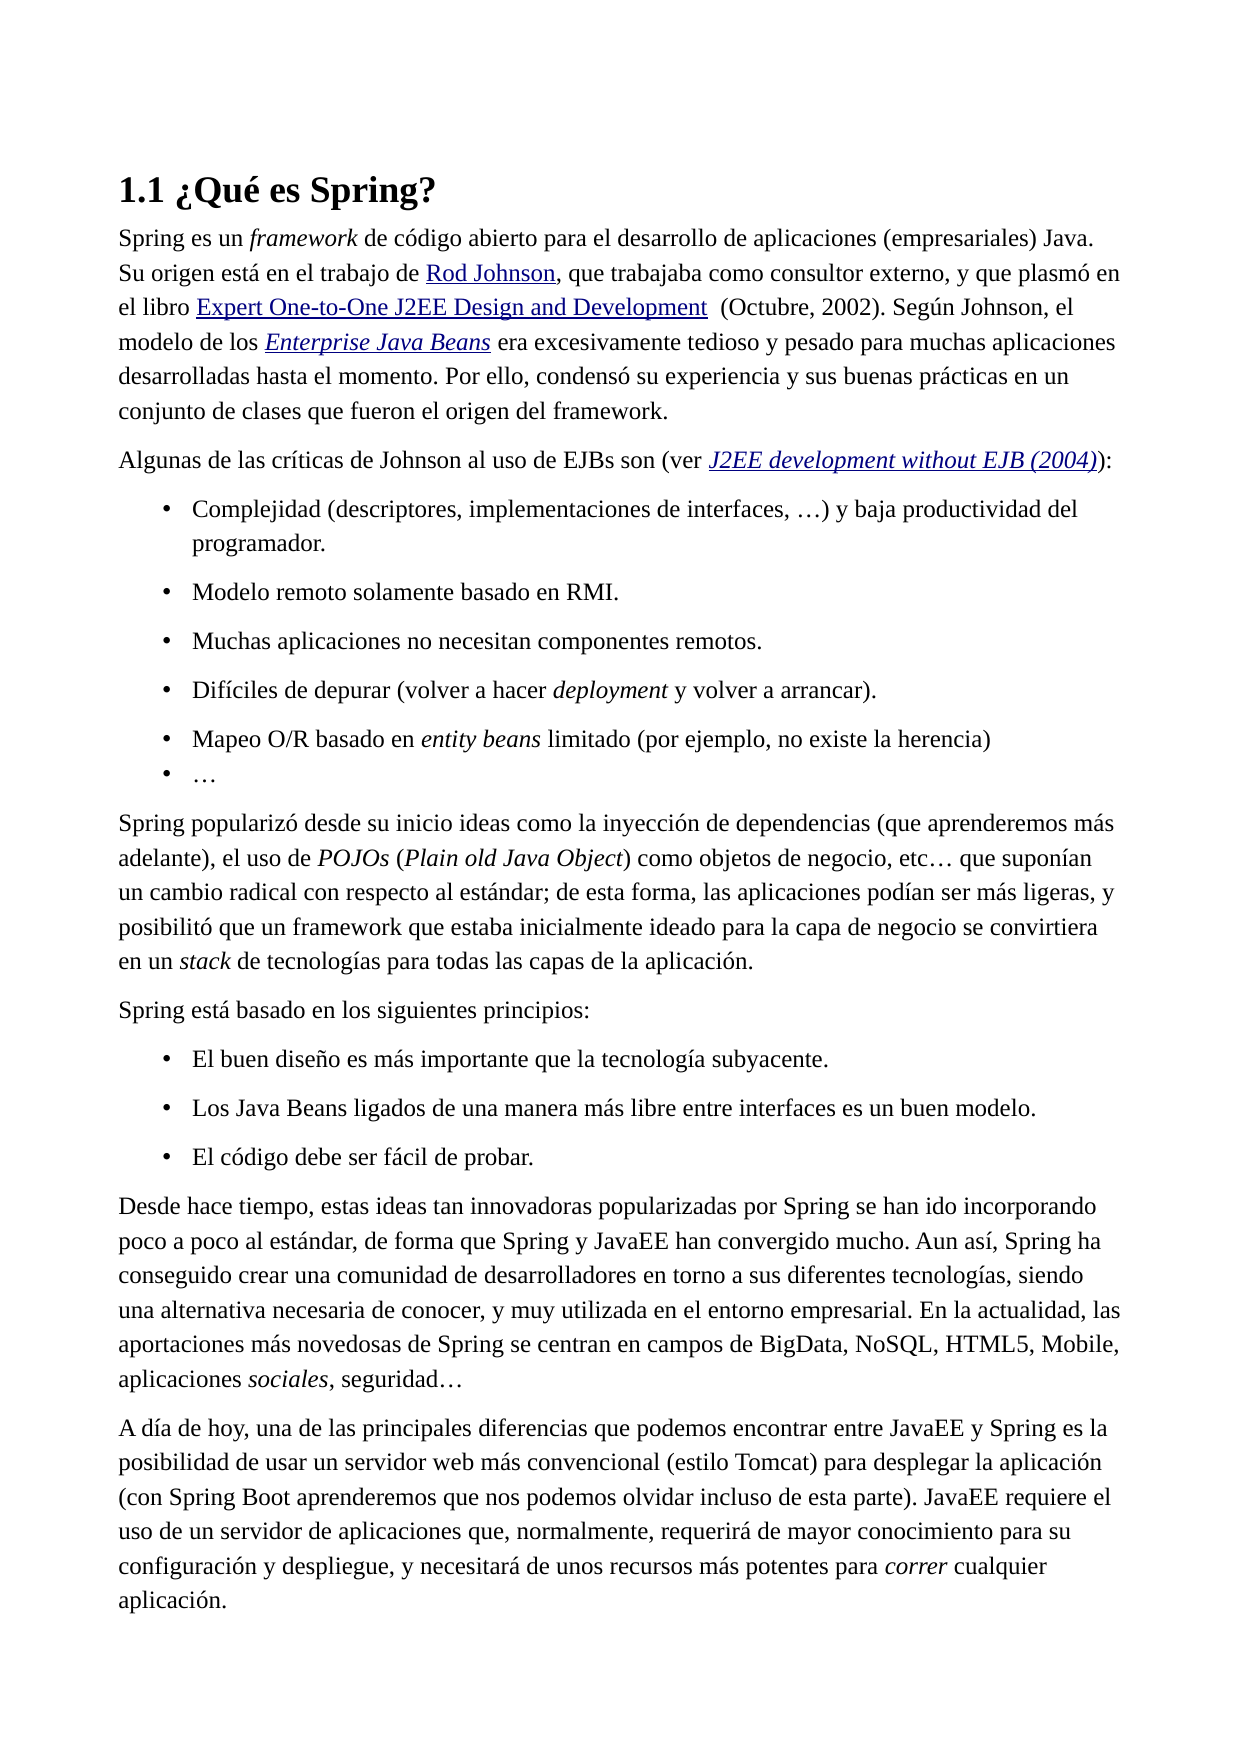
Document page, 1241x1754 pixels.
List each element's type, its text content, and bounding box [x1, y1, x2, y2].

list Muchas aplicaciones no necesitan componentes remotos. [162, 626, 1122, 655]
text Spring popularizó desde su inicio ideas como la inyección de dependencias (que aprenderemos más adelante), el uso de POJOs (Plain old Java Object) como objetos de negocio, etc… que suponían un cambio radical con respecto al estándar; de esta forma, las aplicaciones podían ser más ligeras, y posibilitó que un framework que estaba inicialmente ideado para la capa de negocio se convirtiera en un stack de tecnologías para todas las capas de la aplicación. [118, 808, 1122, 975]
list Modelo remoto solamente basado en RMI. [162, 577, 1122, 606]
text Desde hace tiempo, estas ideas tan innovadoras popularizadas por Spring se han ido incorporando poco a poco al estándar, de forma que Spring y JavaEE han convergido mucho. Aun así, Spring ha conseguido crear una comunidad de desarrolladores en torno a sus diferentes tecnologías, siendo una alternativa necesaria de conocer, y muy utilizada en el entorno empresarial. En la actualidad, las aportaciones más novedosas de Spring se centran en campos de BigData, NoSQL, HTML5, Mobile, aplicaciones sociales, seguridad… [118, 1191, 1122, 1392]
subtitle 1.1 ¿Qué es Spring? [118, 168, 1122, 211]
list Difíciles de depurar (volver a hacer deployment y volver a arrancar). [162, 676, 1122, 704]
list Los Java Beans ligados de una manera más libre entre interfaces es un buen modelo. [162, 1093, 1122, 1122]
list El buen diseño es más importante que la tecnología subyacente. [162, 1044, 1122, 1073]
list El código debe ser fácil de probar. [162, 1142, 1122, 1171]
list … [162, 759, 1122, 788]
text A día de hoy, una de las principales diferencias que podemos encontrar entre JavaEE y Spring es la posibilidad de usar un servidor web más convencional (estilo Tomcat) para desplegar la aplicación (con Spring Boot aprenderemos que nos podemos olvidar incluso de esta parte). JavaEE requiere el uso de un servidor de aplicaciones que, normalmente, requerirá de mayor conocimiento para su configuración y despliegue, y necesitará de unos recursos más potentes para correr cualquier aplicación. [118, 1413, 1122, 1614]
text Spring está basado en los siguientes principios: [118, 995, 1122, 1024]
list Mapeo O/R basado en entity beans limitado (por ejemplo, no existe la herencia) [162, 724, 1122, 753]
text Algunas de las críticas de Johnson al uso de EJBs son (ver J2EE development without EJB (2004)): [118, 445, 1122, 473]
text Spring es un framework de código abierto para el desarrollo de aplicaciones (empresariales) Java. Su origen está en el trabajo de Rod Johnson, que trabajaba como consultor externo, y que plasmó en el libro Expert One-to-One J2EE Design and Development (Octubre, 2002). Según Johnson, el modelo de los Enterprise Java Beans era excesivamente tedioso y pesado para muchas aplicaciones desarrolladas hasta el momento. Por ello, condensó su experiencia y sus buenas prácticas en un conjunto de clases que fueron el origen del framework. [118, 223, 1122, 424]
list Complejidad (descriptores, implementaciones de interfaces, …) y baja productividad del programador. [162, 494, 1122, 557]
